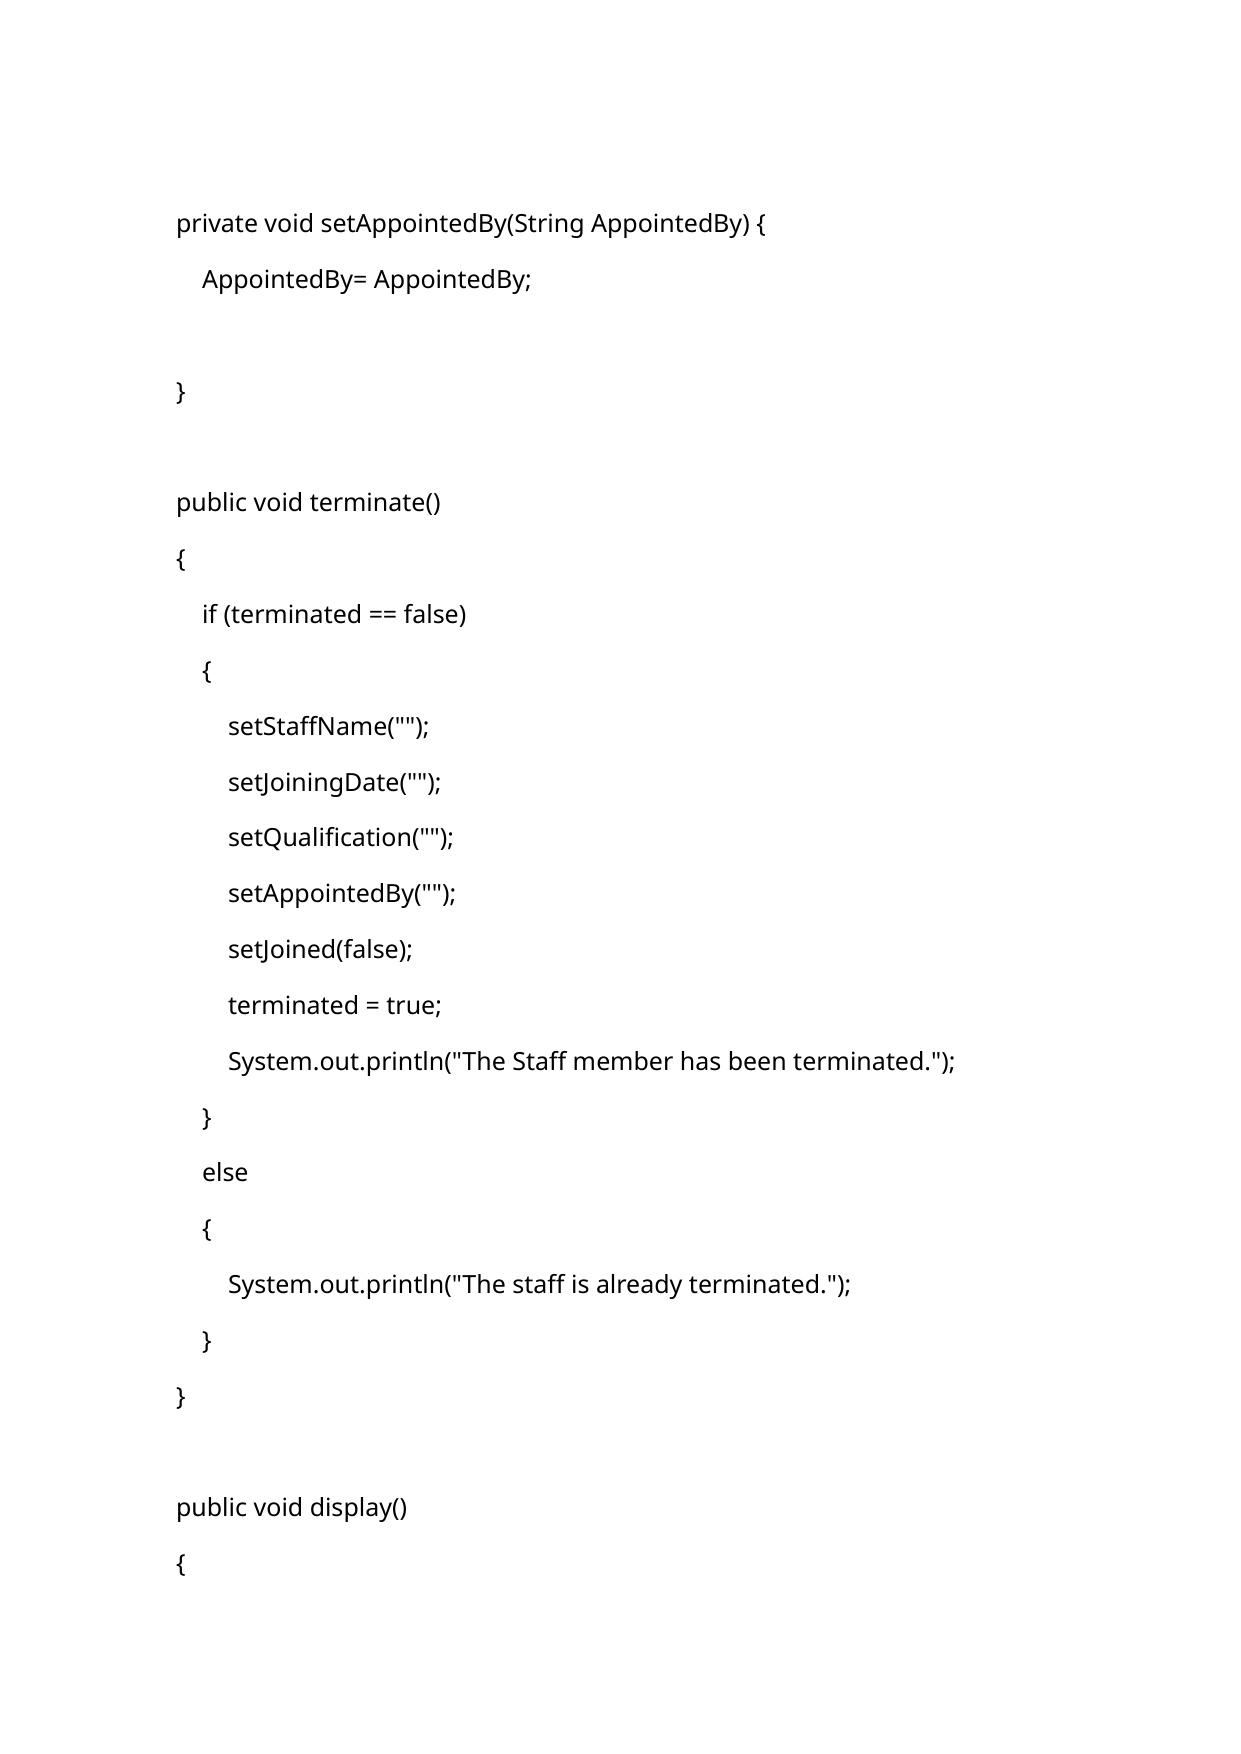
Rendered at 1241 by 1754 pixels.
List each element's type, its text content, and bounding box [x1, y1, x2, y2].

text public void terminate() [150, 485, 1090, 519]
text setStaffName(""); [150, 708, 1090, 742]
text AppointedBy= AppointedBy; [150, 262, 1090, 296]
text terminated = true; [150, 987, 1090, 1022]
text System.out.println("The Staff member has been terminated."); [150, 1043, 1090, 1077]
text { [150, 1546, 1090, 1580]
text } [150, 1378, 1090, 1412]
text setJoiningDate(""); [150, 764, 1090, 798]
text System.out.println("The staff is already terminated."); [150, 1267, 1090, 1301]
text setAppointedBy(""); [150, 876, 1090, 910]
text { [150, 1211, 1090, 1245]
text private void setAppointedBy(String AppointedBy) { [150, 206, 1090, 240]
text { [150, 541, 1090, 575]
text { [150, 652, 1090, 687]
text if (terminated == false) [150, 597, 1090, 631]
text } [150, 1322, 1090, 1357]
text setQualification(""); [150, 820, 1090, 854]
text setJoined(false); [150, 932, 1090, 966]
text } [150, 373, 1090, 407]
text else [150, 1155, 1090, 1189]
text } [150, 1099, 1090, 1133]
text public void display() [150, 1490, 1090, 1524]
